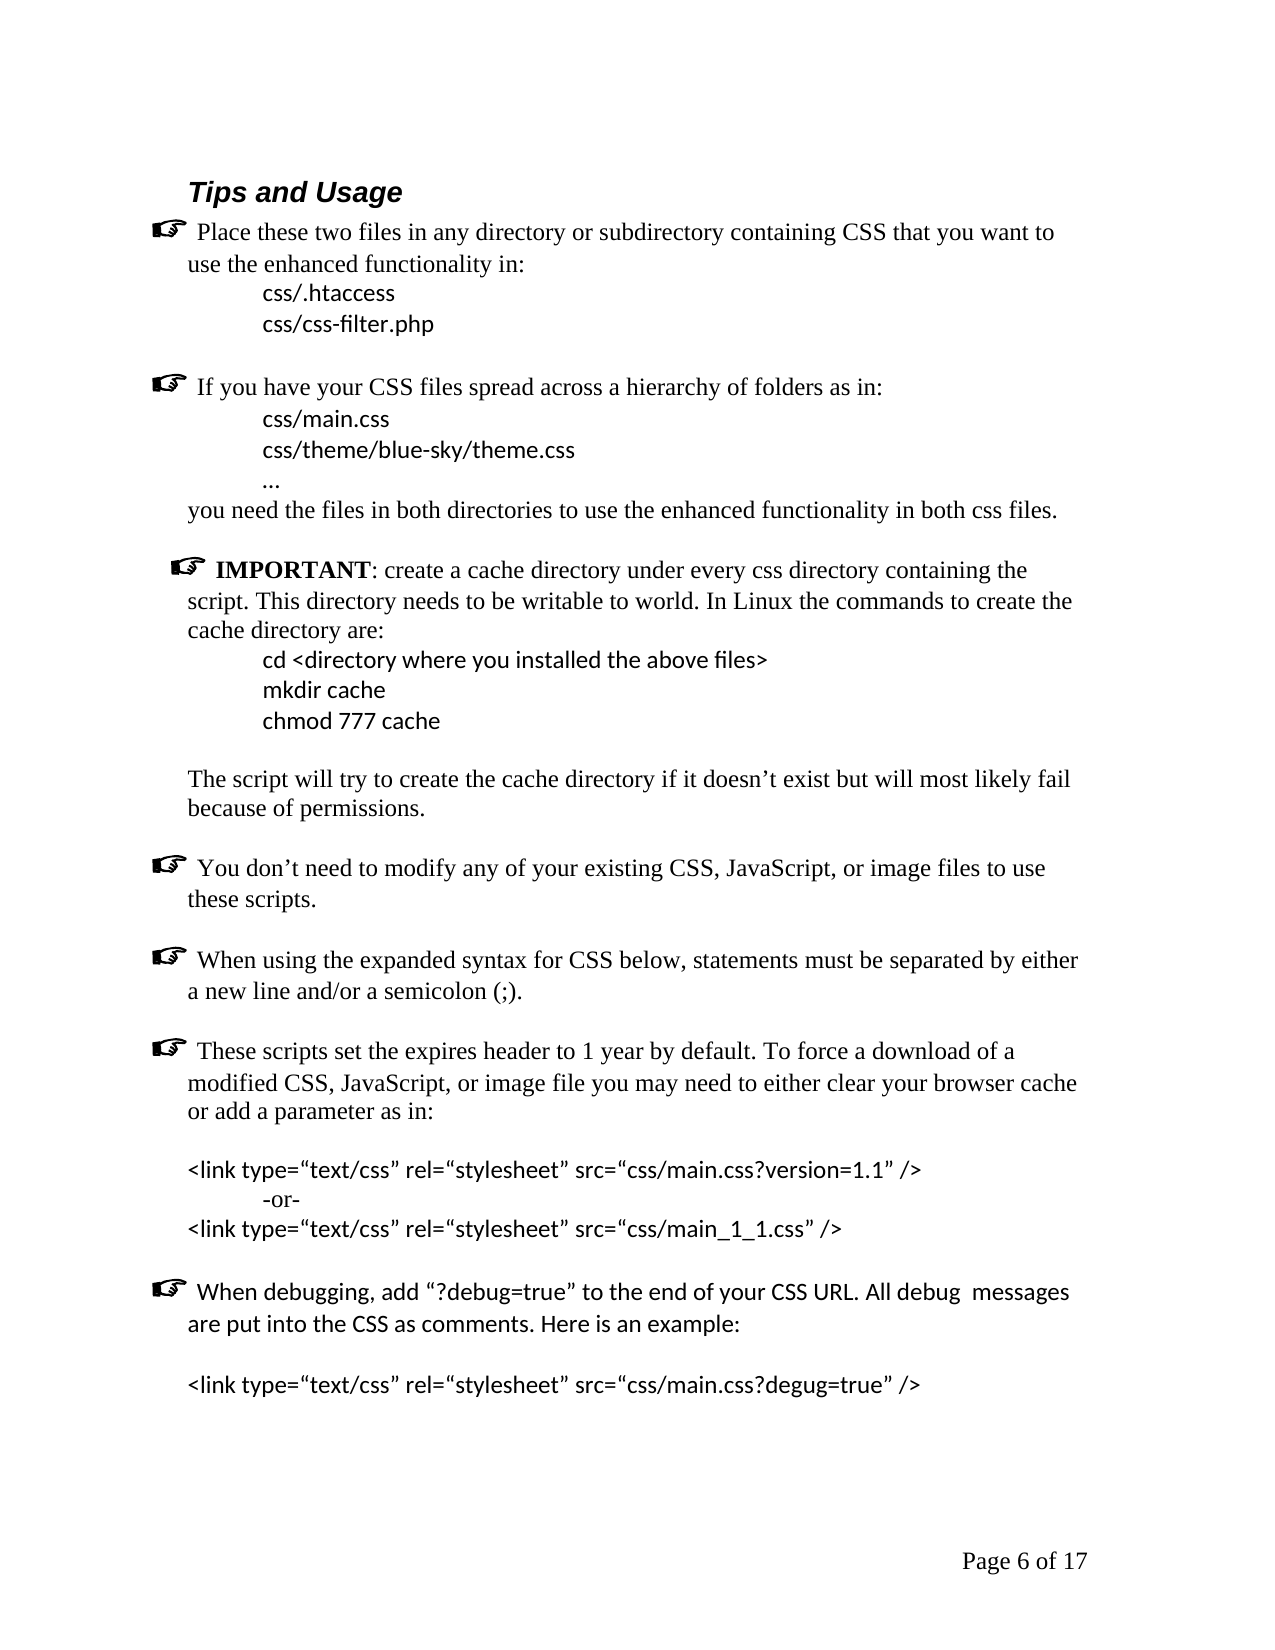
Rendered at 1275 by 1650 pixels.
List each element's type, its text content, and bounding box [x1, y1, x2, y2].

text mkdir cache [187, 674, 1087, 705]
text  When using the expanded syntax for CSS below, statements must be separated by either a new line and/or a semicolon (;). [150, 942, 1087, 1005]
text  Place these two files in any directory or subdirectory containing CSS that you want to use the enhanced functionality in: [150, 215, 1087, 278]
text you need the files in both directories to use the enhanced functionality in both css files. [187, 495, 1087, 523]
text <link type=“text/css” rel=“stylesheet” src=“css/main_1_1.css” /> [187, 1213, 1087, 1244]
text The script will try to create the cache directory if it doesn’t exist but will most likely fail because of permissions. [187, 764, 1087, 822]
text <link type=“text/css” rel=“stylesheet” src=“css/main.css?version=1.1” /> [187, 1154, 1087, 1184]
text -or- [187, 1184, 1087, 1213]
text … [187, 464, 1087, 495]
text  You don’t need to modify any of your existing CSS, JavaScript, or image files to use these scripts. [150, 850, 1087, 913]
text <link type=“text/css” rel=“stylesheet” src=“css/main.css?degug=true” /> [187, 1369, 1087, 1400]
text css/theme/blue-sky/theme.css [187, 434, 1087, 464]
text css/.htaccess [187, 278, 1087, 308]
subtitle Tips and Usage [187, 175, 1087, 208]
text  These scripts set the expires header to 1 year by default. To force a download of a modified CSS, JavaScript, or image file you may need to either clear your browser cache or add a parameter as in: [150, 1033, 1087, 1125]
text  If you have your CSS files spread across a hierarchy of folders as in: [150, 369, 1087, 403]
text cd <directory where you installed the above files> [187, 644, 1087, 674]
text  IMPORTANT: create a cache directory under every css directory containing the script. This directory needs to be writable to world. In Linux the commands to create the cache directory are: [150, 552, 1087, 644]
text chmod 777 cache [187, 705, 1087, 735]
text  When debugging, add “?debug=true” to the end of your CSS URL. All debug messages are put into the CSS as comments. Here is an example: [150, 1274, 1087, 1339]
text css/css-filter.php [187, 308, 1087, 339]
text css/main.css [187, 403, 1087, 434]
